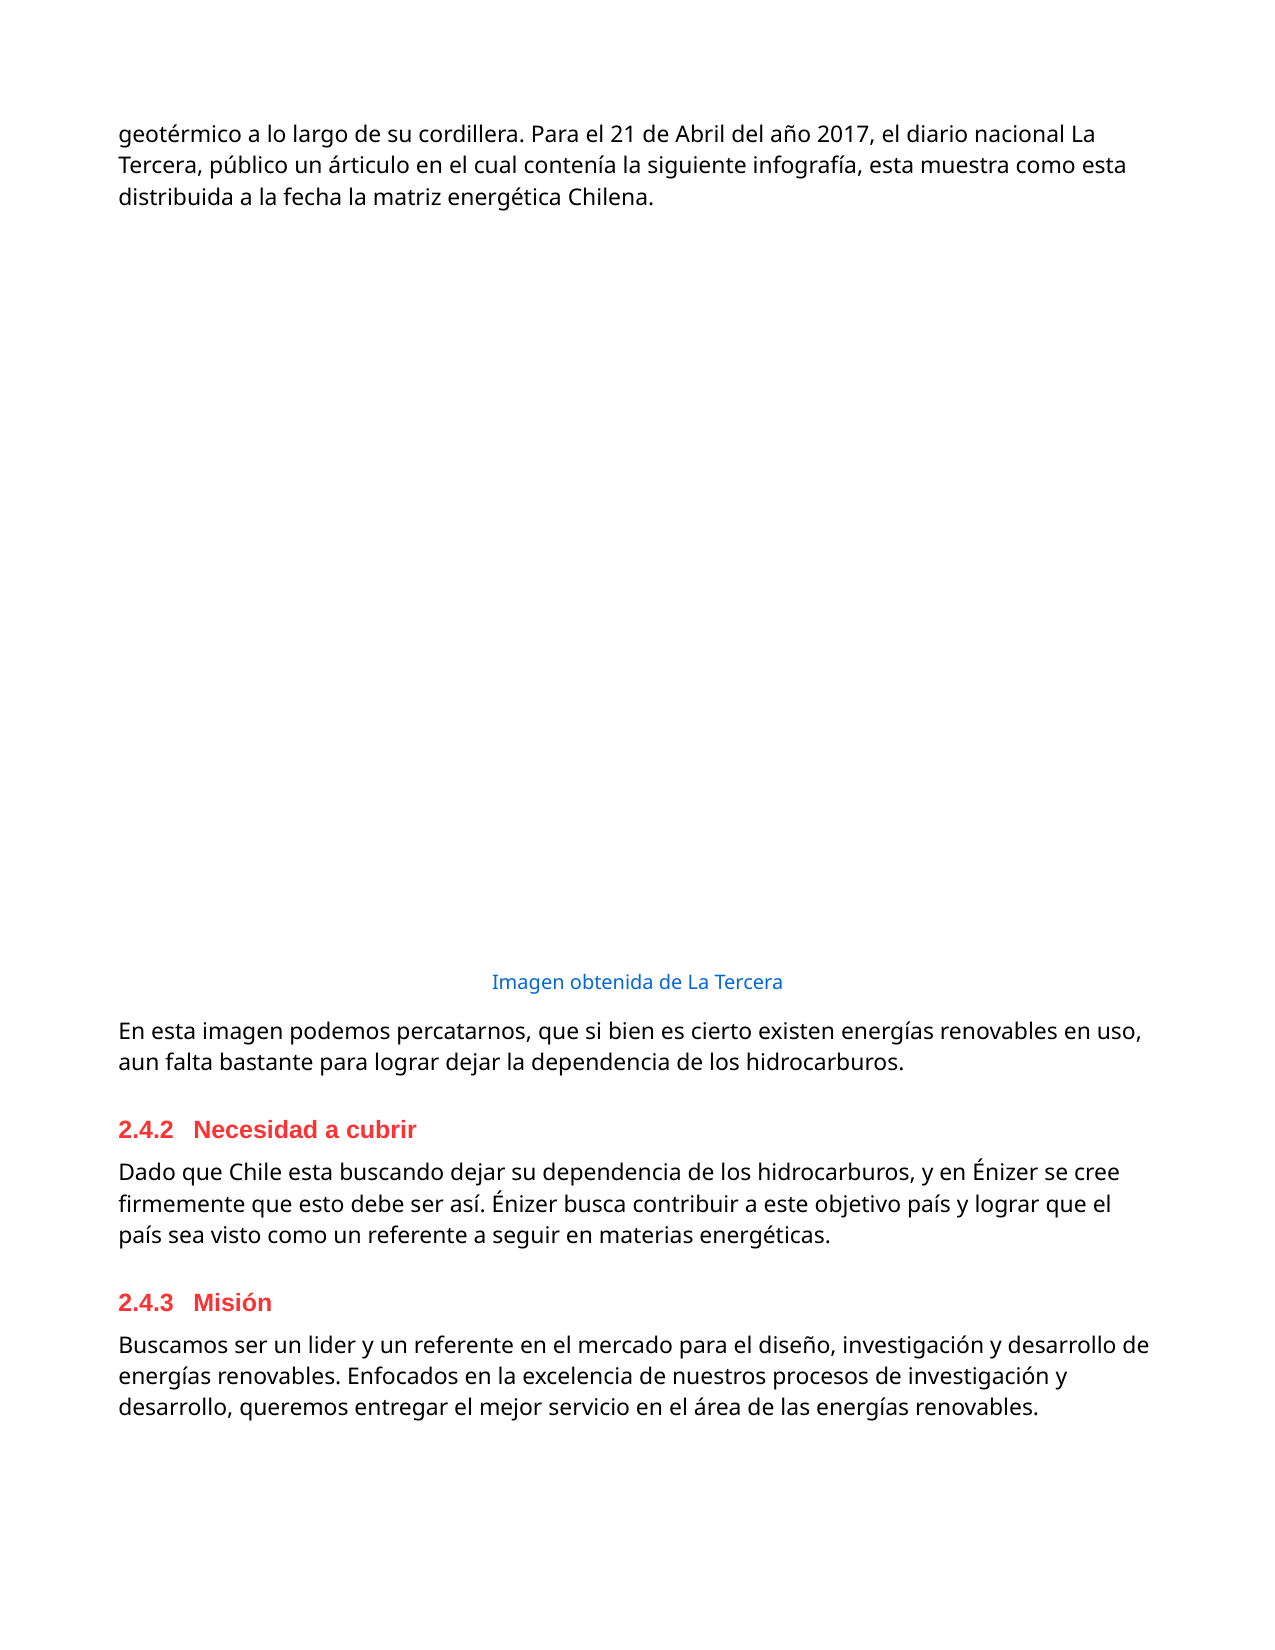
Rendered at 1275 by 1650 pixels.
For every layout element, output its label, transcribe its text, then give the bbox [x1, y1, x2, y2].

subtitle Misión [118, 1288, 1157, 1316]
text Buscamos ser un lider y un referente en el mercado para el diseño, investigación y desarrollo de energías renovables. Enfocados en la excelencia de nuestros procesos de investigación y desarrollo, queremos entregar el mejor servicio en el área de las energías renovables. [118, 1329, 1157, 1423]
text En esta imagen podemos percatarnos, que si bien es cierto existen energías renovables en uso, aun falta bastante para lograr dejar la dependencia de los hidrocarburos. [118, 1015, 1157, 1078]
subtitle Necesidad a cubrir [118, 1115, 1157, 1144]
text Imagen obtenida de La Tercera [118, 224, 1157, 995]
text Dado que Chile esta buscando dejar su dependencia de los hidrocarburos, y en Énizer se cree firmemente que esto debe ser así. Énizer busca contribuir a este objetivo país y lograr que el país sea visto como un referente a seguir en materias energéticas. [118, 1156, 1157, 1250]
text geotérmico a lo largo de su cordillera. Para el 21 de Abril del año 2017, el diario nacional La Tercera, público un árticulo en el cual contenía la siguiente infografía, esta muestra como esta distribuida a la fecha la matriz energética Chilena. [118, 118, 1157, 212]
